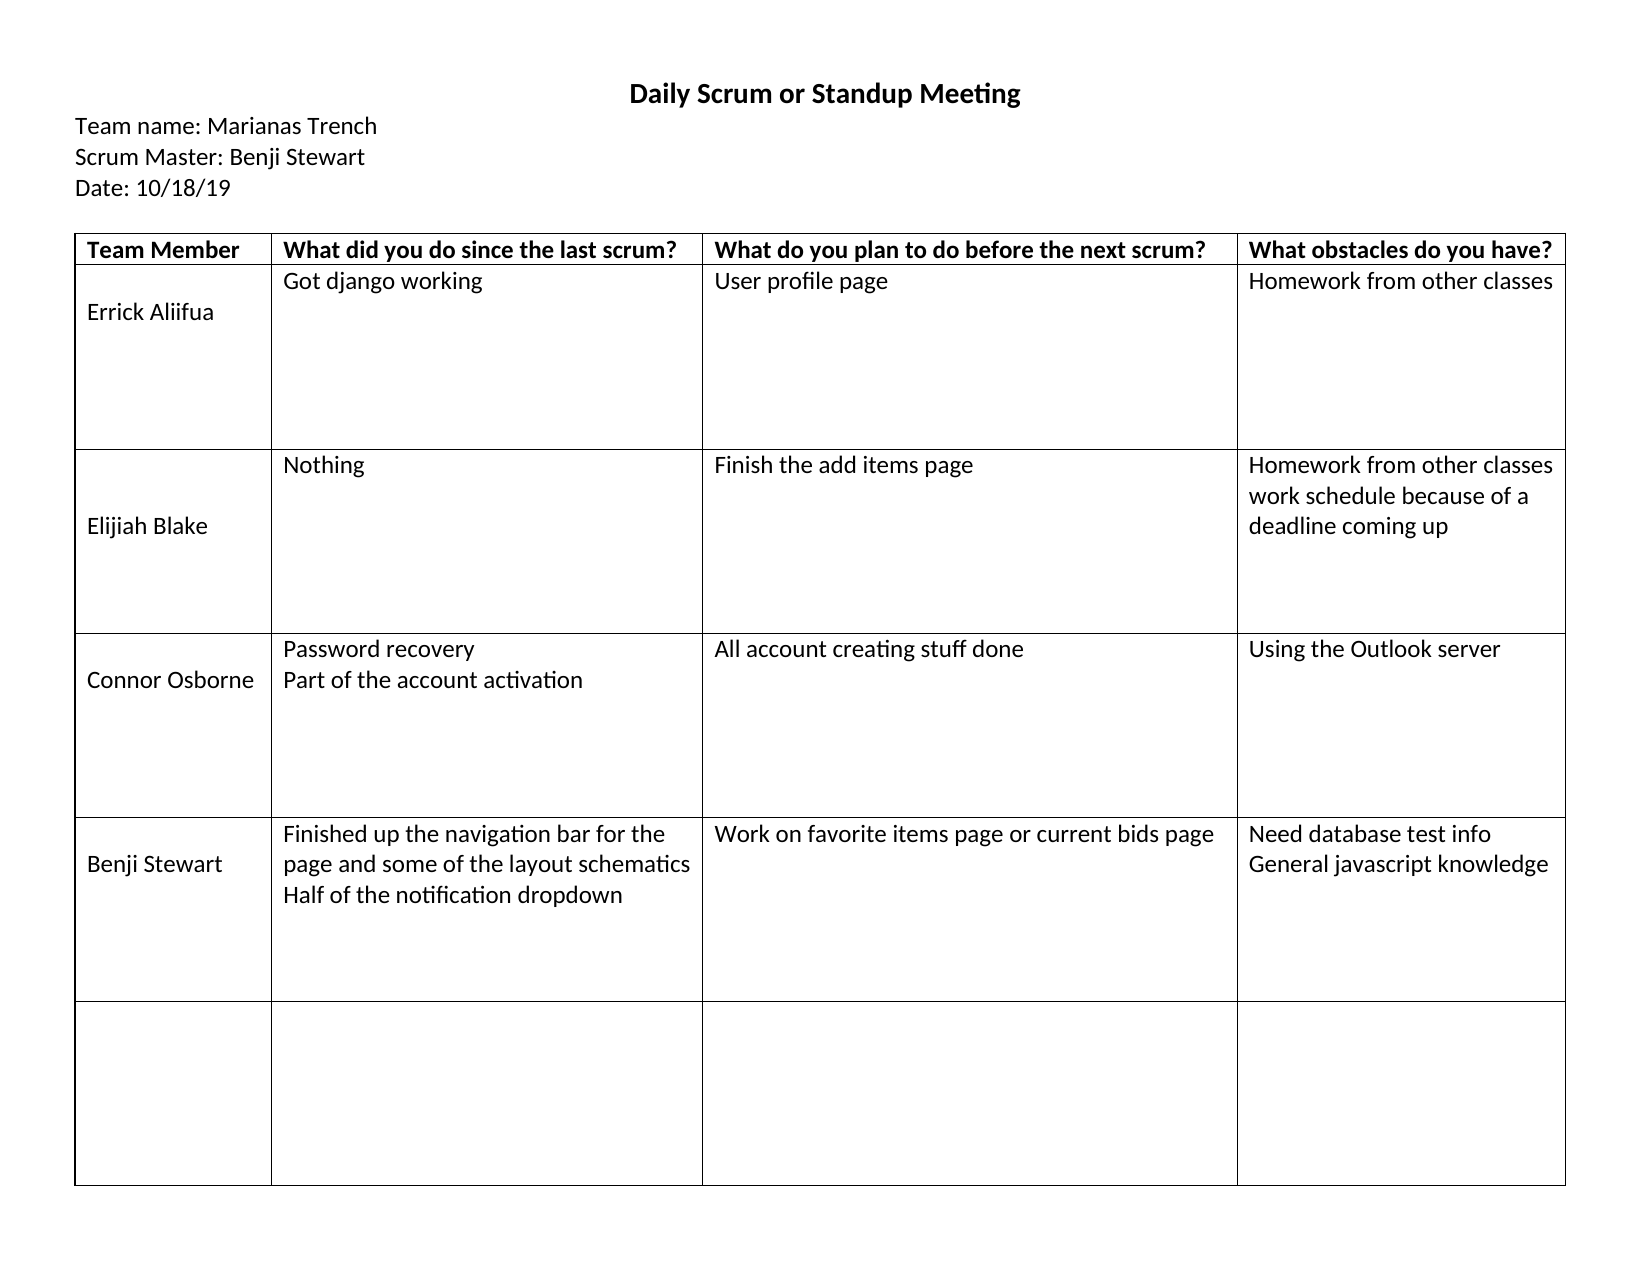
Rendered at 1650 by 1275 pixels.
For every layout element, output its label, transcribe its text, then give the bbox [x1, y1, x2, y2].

table_cell Got django working [272, 265, 702, 448]
table_header What do you plan to do before the next scrum? [703, 234, 1237, 264]
table_cell Elijiah Blake [76, 450, 271, 633]
table_header What did you do since the last scrum? [272, 234, 702, 264]
table_cell Using the Outlook server [1238, 634, 1565, 817]
table_header What obstacles do you have? [1238, 234, 1565, 264]
table_cell [1238, 1002, 1565, 1185]
table_cell All account creating stuff done [703, 634, 1237, 817]
table_cell Need database test info General javascript knowledge [1238, 818, 1565, 1001]
table_cell User profile page [703, 265, 1237, 448]
text Team name: Marianas Trench [75, 111, 1575, 141]
table_cell Errick Aliifua [76, 265, 271, 448]
text Daily Scrum or Standup Meeting [75, 75, 1575, 111]
text Scrum Master: Benji Stewart [75, 141, 1575, 172]
text Date: 10/18/19 [75, 172, 1575, 202]
table_cell Finish the add items page [703, 450, 1237, 633]
table_cell [703, 1002, 1237, 1185]
table_cell Work on favorite items page or current bids page [703, 818, 1237, 1001]
table_cell Nothing [272, 450, 702, 633]
table_cell Connor Osborne [76, 634, 271, 817]
table_cell Finished up the navigation bar for the page and some of the layout schematics Half of the notification dropdown [272, 818, 702, 1001]
table_cell Homework from other classes work schedule because of a deadline coming up [1238, 450, 1565, 633]
table_header Team Member [76, 234, 271, 264]
table_cell Benji Stewart [76, 818, 271, 1001]
table_cell [272, 1002, 702, 1185]
table_cell Homework from other classes [1238, 265, 1565, 448]
table_cell Password recovery Part of the account activation [272, 634, 702, 817]
table_cell [76, 1002, 271, 1185]
